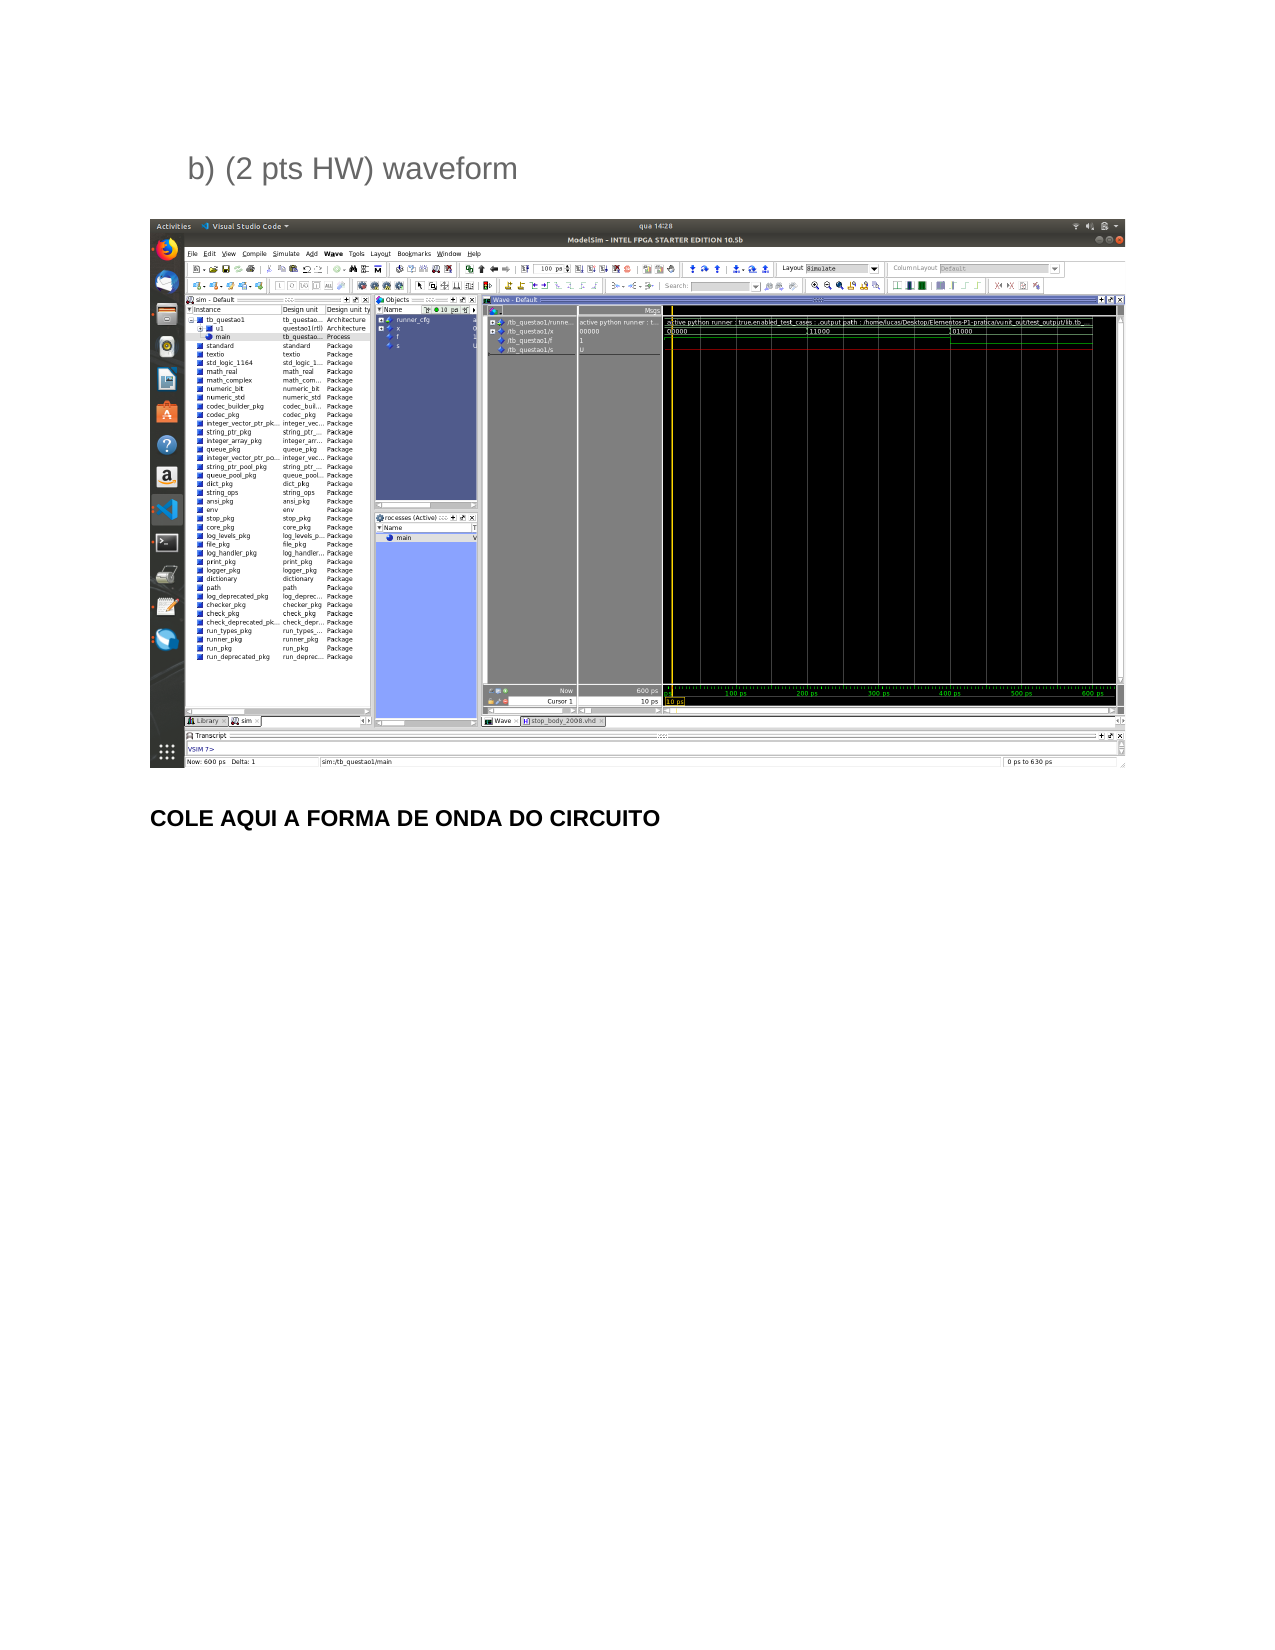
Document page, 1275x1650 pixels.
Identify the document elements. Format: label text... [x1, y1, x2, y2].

text COLE AQUI A FORMA DE ONDA DO CIRCUITO [150, 768, 1125, 831]
subtitle (2 pts HW) waveform [187, 150, 1125, 186]
picture [150, 219, 1125, 768]
